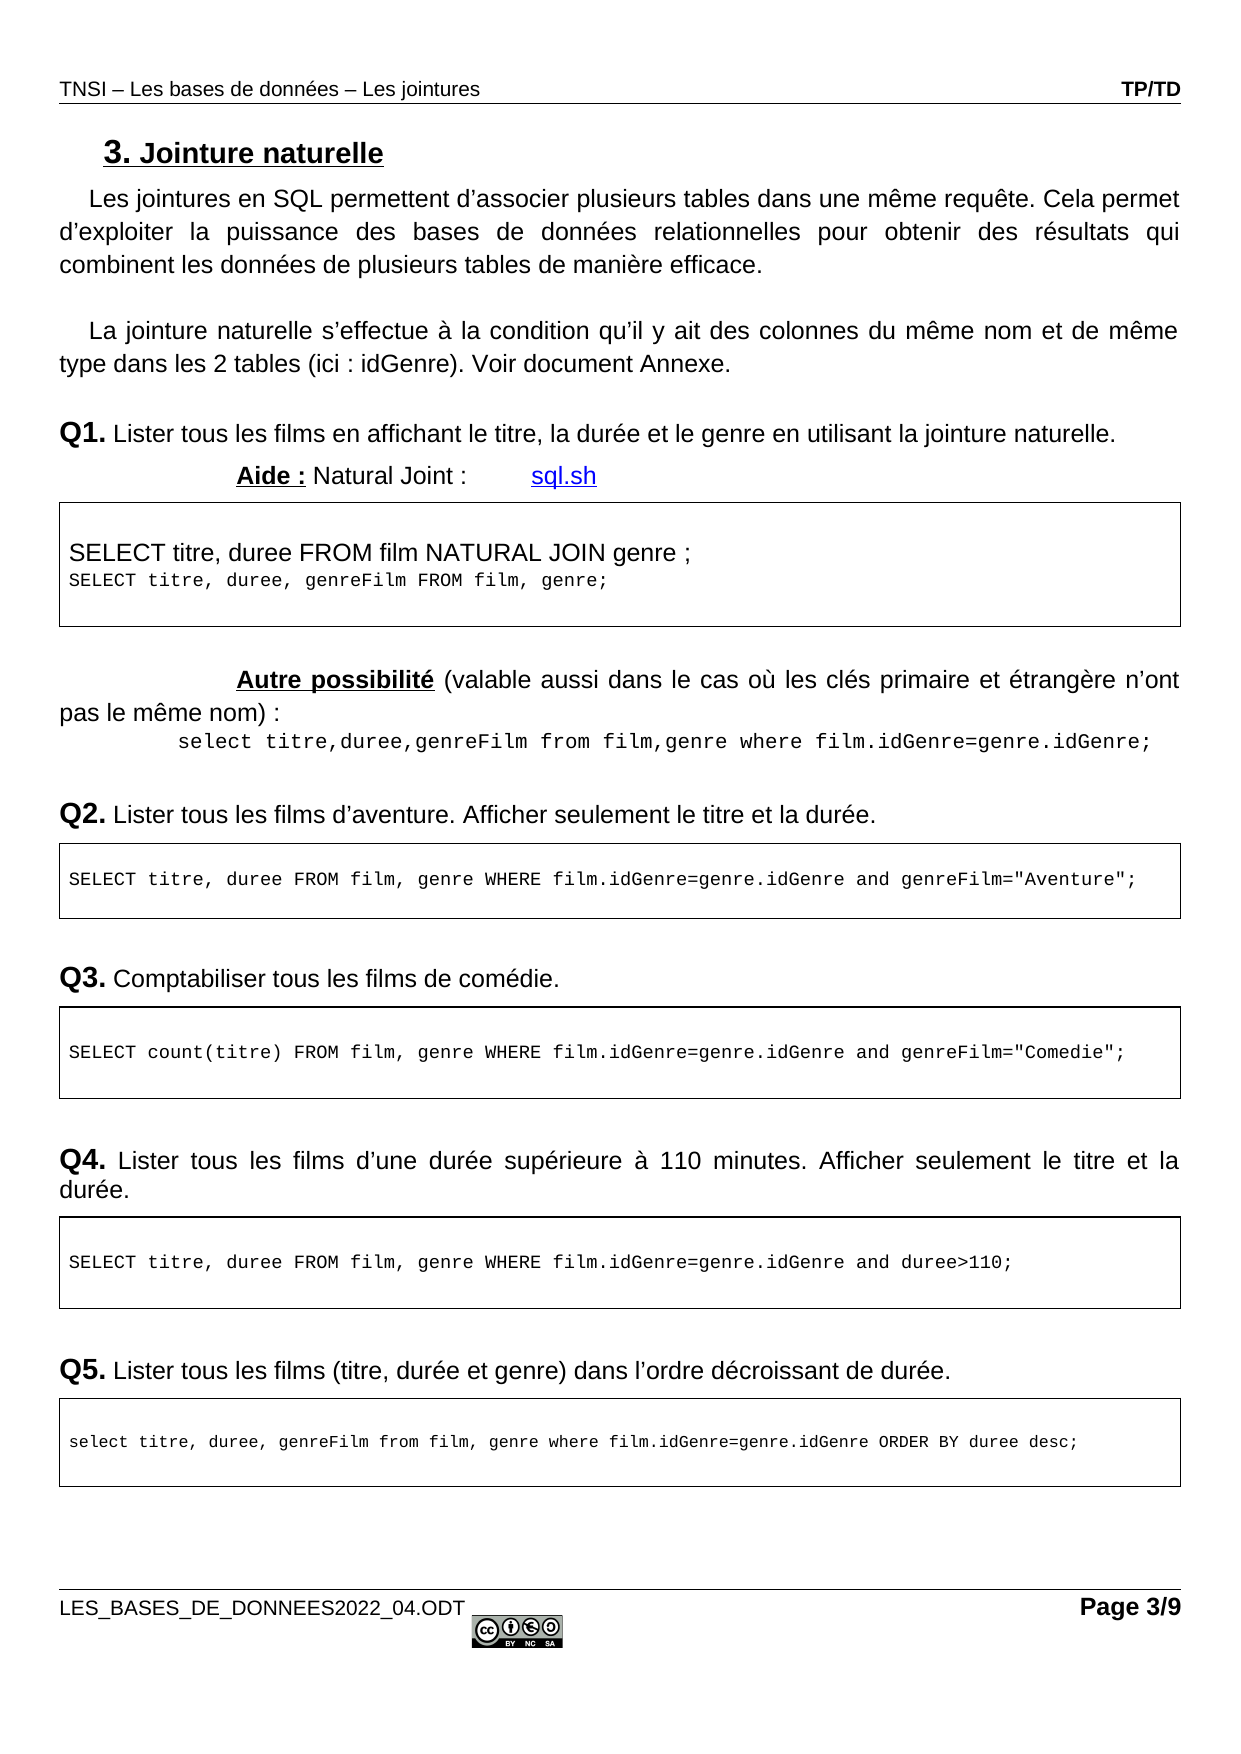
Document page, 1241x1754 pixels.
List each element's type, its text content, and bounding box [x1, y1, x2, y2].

text Aide : Natural Joint : sql.sh [236, 461, 1181, 489]
text Q4. Lister tous les films d’une durée supérieure à 110 minutes. Afficher seulement le titre et la durée. [59, 1142, 1181, 1204]
text SELECT count(titre) FROM film, genre WHERE film.idGenre=genre.idGenre and genreFilm="Comedie"; [60, 1039, 1180, 1064]
picture [471, 1615, 563, 1648]
text Q2. Lister tous les films d’aventure. Afficher seulement le titre et la durée. [59, 796, 1181, 830]
text select titre, duree, genreFilm from film, genre where film.idGenre=genre.idGenre ORDER BY duree desc; [60, 1431, 1180, 1453]
text SELECT titre, duree FROM film, genre WHERE film.idGenre=genre.idGenre and duree>110; [60, 1249, 1180, 1274]
text Autre possibilité (valable aussi dans le cas où les clés primaire et étrangère n’ont pas le même nom) : [59, 665, 1181, 726]
text SELECT titre, duree FROM film, genre WHERE film.idGenre=genre.idGenre and genreFilm="Aventure"; [60, 867, 1180, 891]
text SELECT titre, duree, genreFilm FROM film, genre; [60, 568, 1180, 592]
text select titre,duree,genreFilm from film,genre where film.idGenre=genre.idGenre; [59, 731, 1181, 754]
text Q1. Lister tous les films en affichant le titre, la durée et le genre en utilisant la jointure naturelle. [59, 415, 1181, 448]
text Les jointures en SQL permettent d’associer plusieurs tables dans une même requête. Cela permet d’exploiter la puissance des bases de données relationnelles pour obtenir des résultats qui combinent les données de plusieurs tables de manière efficace. [59, 183, 1181, 278]
text La jointure naturelle s’effectue à la condition qu’il y ait des colonnes du même nom et de même type dans les 2 tables (ici : idGenre). Voir document Annexe. [59, 316, 1181, 377]
text SELECT titre, duree FROM film NATURAL JOIN genre ; [60, 535, 1180, 567]
text Q3. Comptabiliser tous les films de comédie. [59, 960, 1181, 994]
text Q5. Lister tous les films (titre, durée et genre) dans l’ordre décroissant de durée. [59, 1352, 1181, 1385]
list Jointure naturelle [103, 133, 1181, 171]
